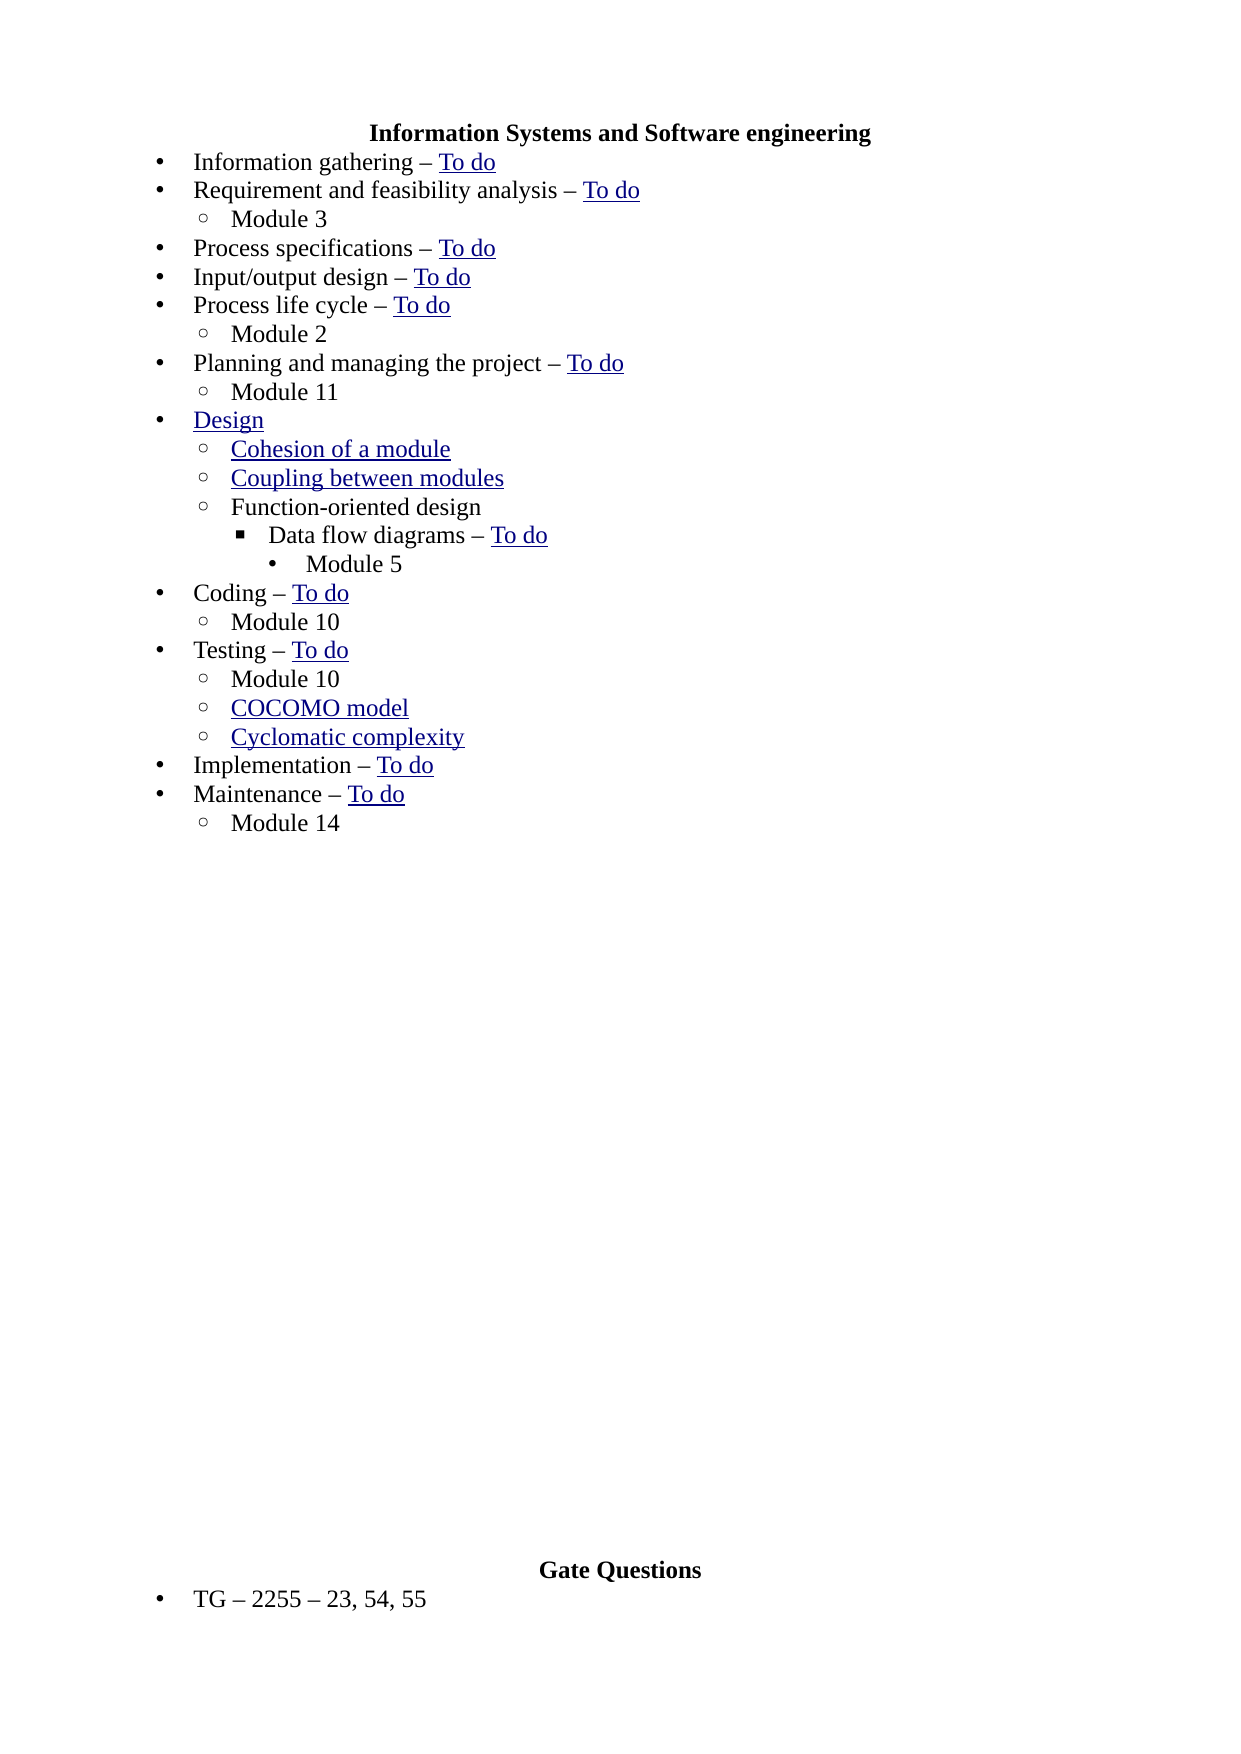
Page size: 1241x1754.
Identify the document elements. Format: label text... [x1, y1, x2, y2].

list Process specifications – To do [156, 233, 1122, 262]
list Data flow diagrams – To do [231, 521, 1122, 549]
list TG – 2255 – 23, 54, 55 [156, 1584, 1122, 1613]
list Requirement and feasibility analysis – To do [156, 176, 1122, 204]
list Module 14 [193, 808, 1122, 837]
text Information Systems and Software engineering [118, 118, 1122, 147]
list Process life cycle – To do [156, 291, 1122, 319]
list COCOMO model [193, 693, 1122, 722]
list Module 10 [193, 664, 1122, 693]
list Module 3 [193, 204, 1122, 233]
list Implementation – To do [156, 751, 1122, 779]
list Module 2 [193, 319, 1122, 348]
list Coding – To do [156, 578, 1122, 607]
list Design [156, 406, 1122, 434]
list Module 11 [193, 377, 1122, 406]
list Cohesion of a module [193, 434, 1122, 463]
list Function-oriented design [193, 492, 1122, 521]
list Information gathering – To do [156, 147, 1122, 176]
list Planning and managing the project – To do [156, 348, 1122, 377]
list Maintenance – To do [156, 779, 1122, 808]
list Module 5 [268, 549, 1122, 578]
list Testing – To do [156, 636, 1122, 664]
text Gate Questions [118, 1556, 1122, 1584]
list Input/output design – To do [156, 262, 1122, 291]
list Module 10 [193, 607, 1122, 636]
list Cyclomatic complexity [193, 722, 1122, 751]
list Coupling between modules [193, 463, 1122, 492]
